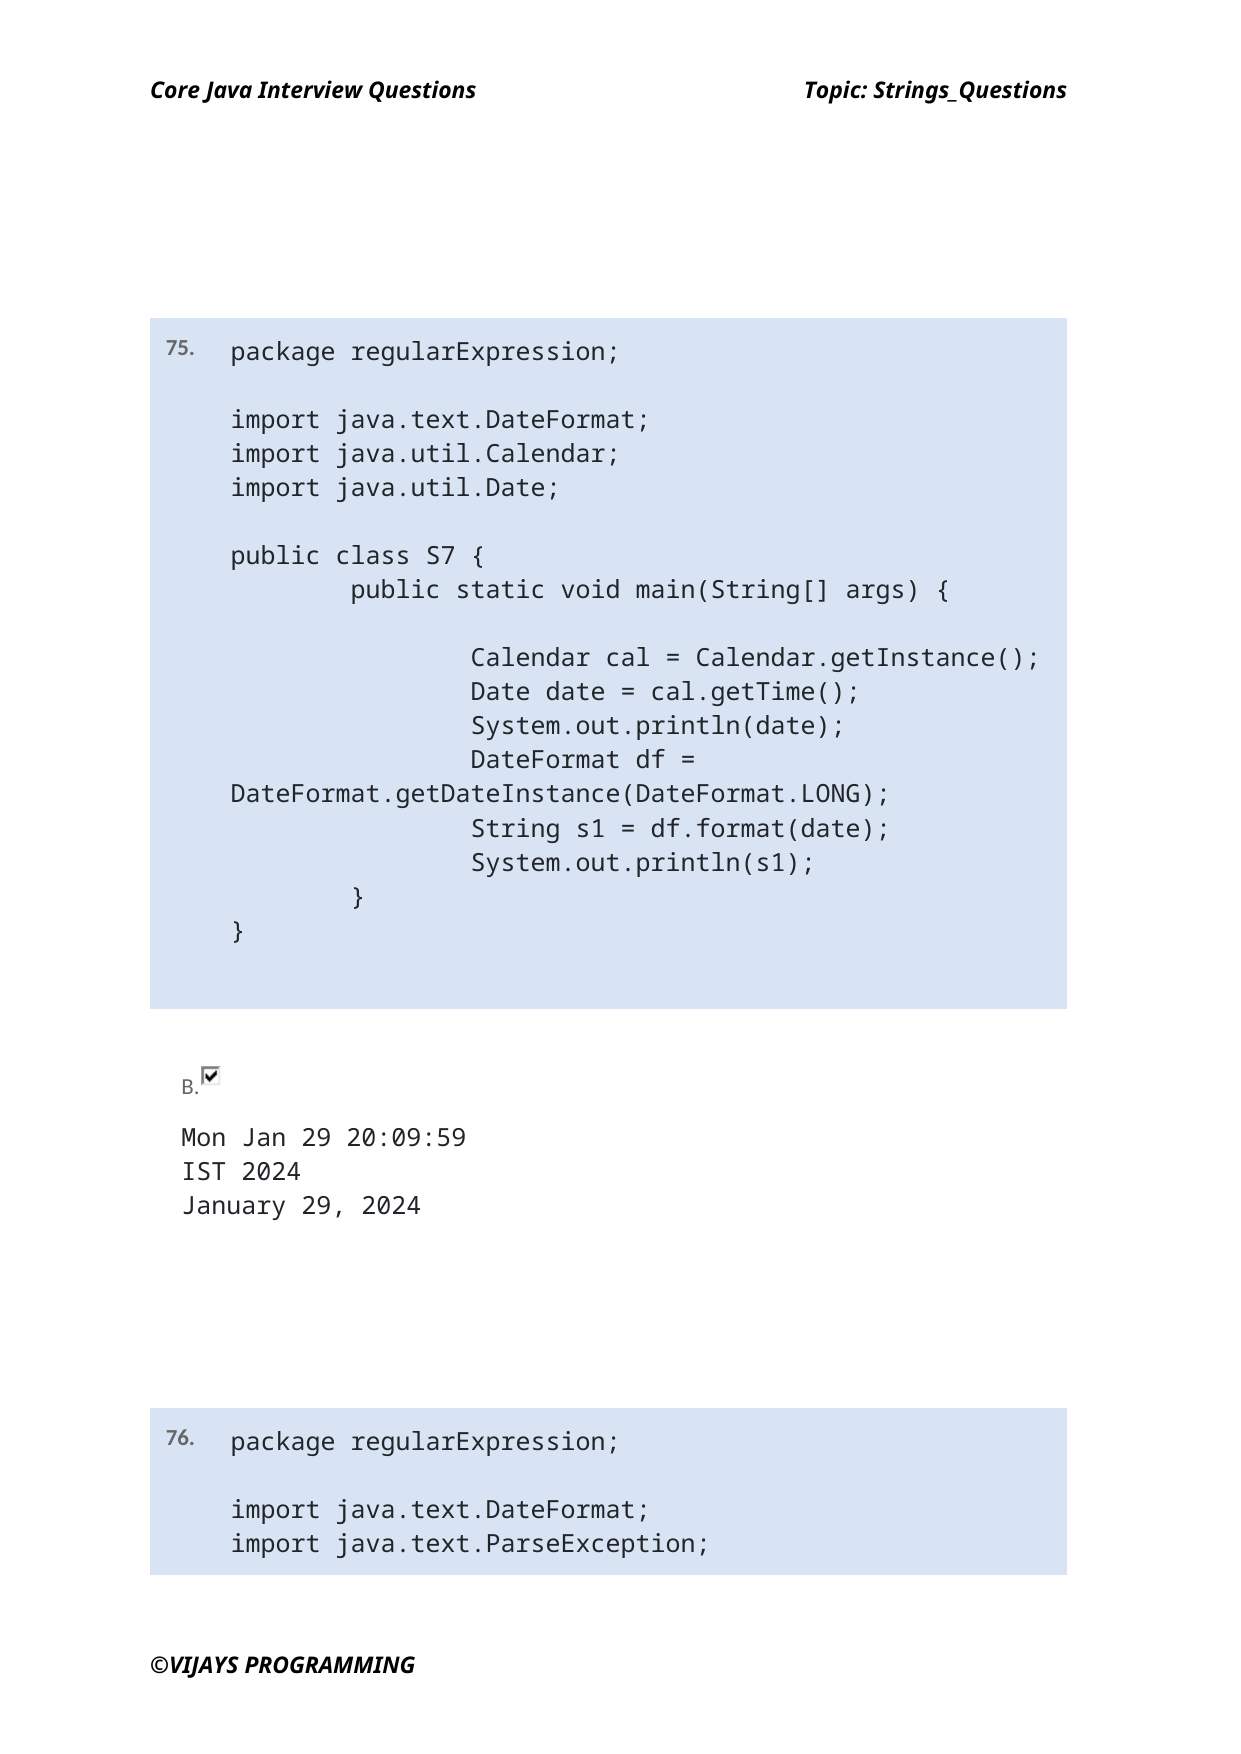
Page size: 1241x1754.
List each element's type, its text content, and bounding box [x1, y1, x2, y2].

table_header [181, 1025, 566, 1058]
table_header B. Mon Jan 29 20:09:59 IST 2024 January 29, 2024 [181, 1059, 470, 1289]
table_header [181, 1290, 566, 1392]
table_header [181, 166, 566, 200]
table_cell 76. [150, 1408, 215, 1575]
table_header [1067, 318, 1090, 1009]
table_cell [150, 1009, 1090, 1407]
table_cell package regularExpression; import java.text.DateFormat; import java.text.ParseException; [215, 1408, 1067, 1575]
table_header 75. [150, 318, 215, 1009]
table_cell [150, 150, 1090, 318]
table_header [181, 200, 566, 302]
table_header package regularExpression; import java.text.DateFormat; import java.util.Calendar; import java.util.Date; public class S7 { public static void main(String[] args) { Calendar cal = Calendar.getInstance(); Date date = cal.getTime(); System.out.println(date); DateFormat df = DateFormat.getDateInstance(DateFormat.LONG); String s1 = df.format(date); System.out.println(s1); } } [215, 318, 1067, 1009]
table_cell [1067, 1408, 1090, 1575]
